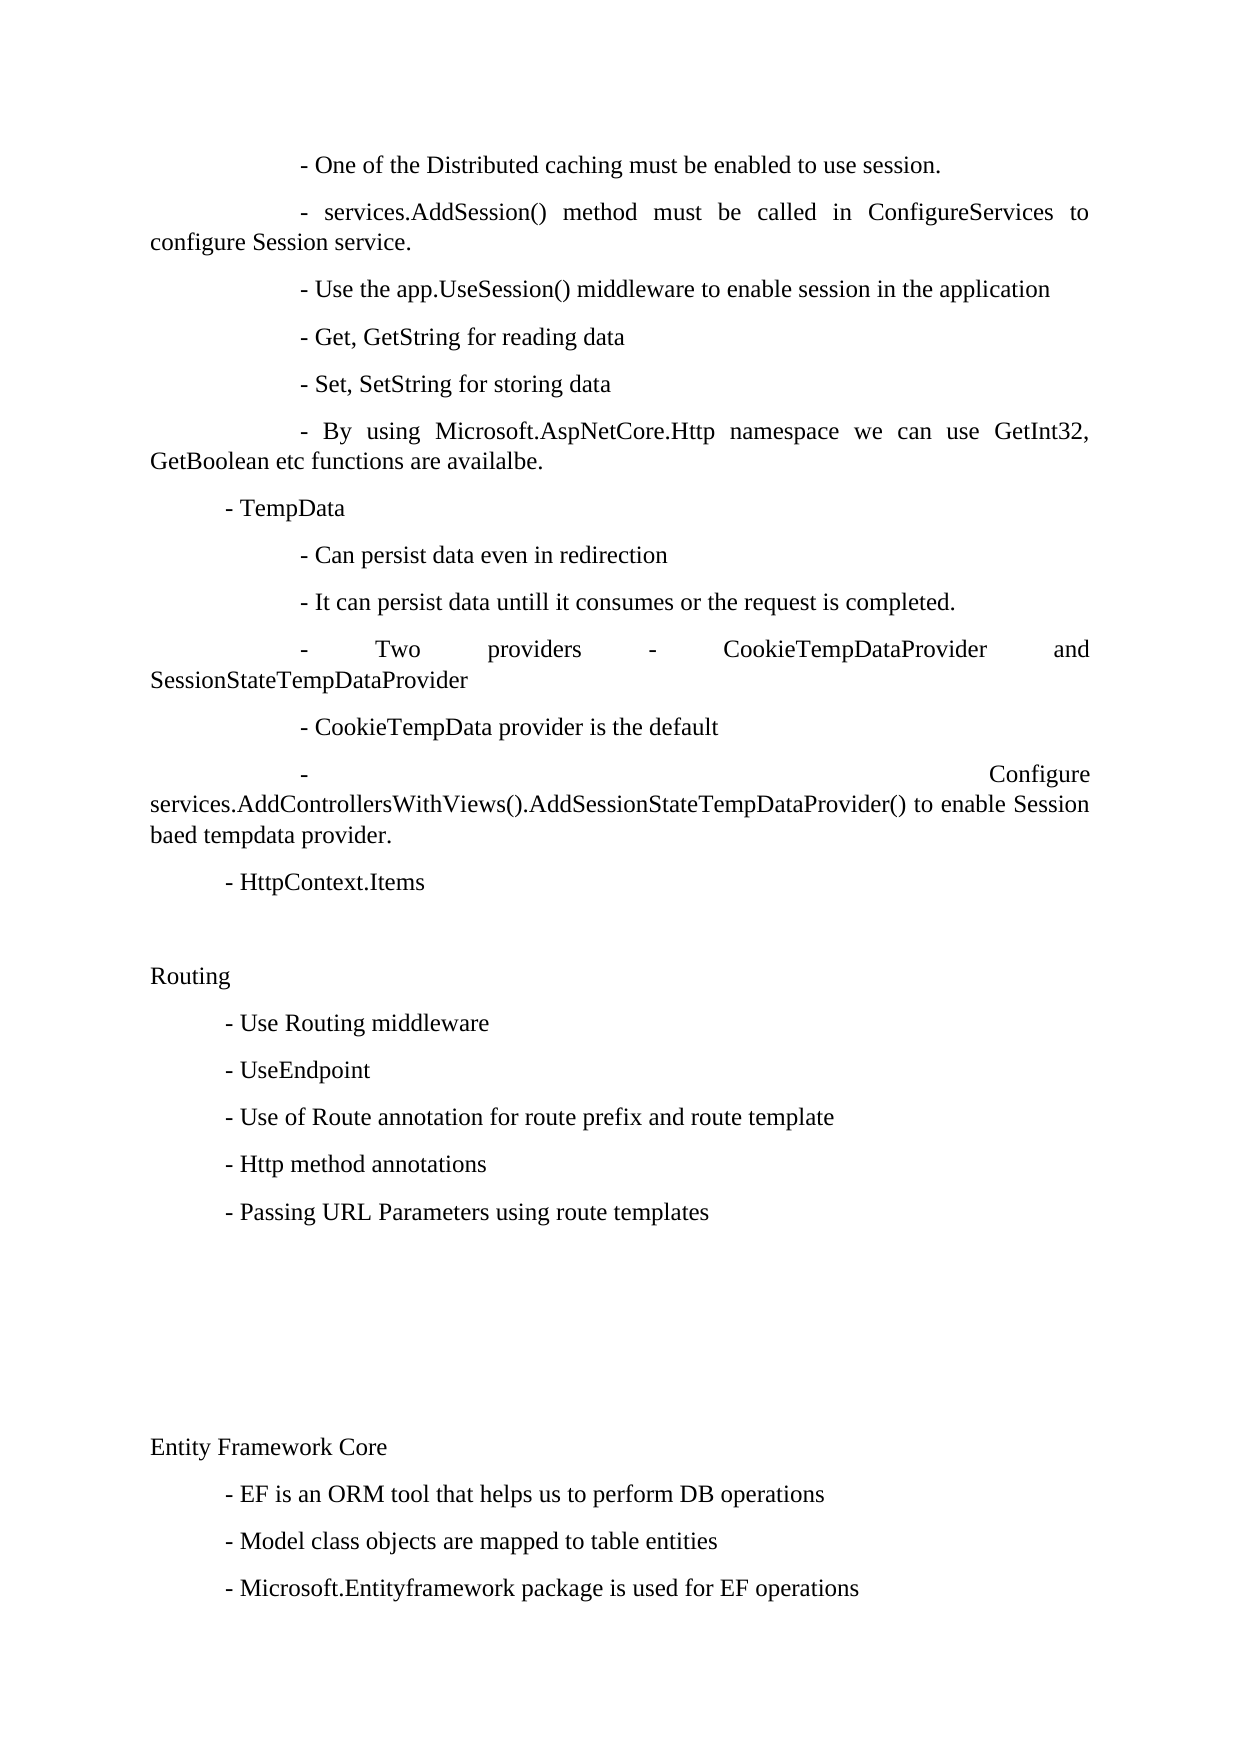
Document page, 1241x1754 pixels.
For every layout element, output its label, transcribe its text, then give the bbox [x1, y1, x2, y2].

text - Use of Route annotation for route prefix and route template [150, 1102, 1090, 1131]
text - Passing URL Parameters using route templates [150, 1197, 1090, 1225]
text - Use the app.UseSession() middleware to enable session in the application [150, 274, 1090, 303]
text - Set, SetString for storing data [150, 369, 1090, 397]
text - UseEndpoint [150, 1055, 1090, 1084]
text - Can persist data even in redirection [150, 540, 1090, 569]
text - Two providers - CookieTempDataProvider and SessionStateTempDataProvider [150, 634, 1090, 694]
text - Model class objects are mapped to table entities [150, 1526, 1090, 1555]
text - By using Microsoft.AspNetCore.Http namespace we can use GetInt32, GetBoolean etc functions are availalbe. [150, 416, 1090, 475]
text - Get, GetString for reading data [150, 322, 1090, 350]
text - HttpContext.Items [150, 867, 1090, 896]
text - CookieTempData provider is the default [150, 712, 1090, 741]
text - One of the Distributed caching must be enabled to use session. [150, 150, 1090, 179]
text - Http method annotations [150, 1149, 1090, 1178]
text Routing [150, 961, 1090, 990]
text - TempData [150, 493, 1090, 522]
text - EF is an ORM tool that helps us to perform DB operations [150, 1479, 1090, 1508]
text - Microsoft.Entityframework package is used for EF operations [150, 1573, 1090, 1602]
text - Use Routing middleware [150, 1008, 1090, 1037]
text - Configure services.AddControllersWithViews().AddSessionStateTempDataProvider() to enable Session baed tempdata provider. [150, 759, 1090, 849]
text Entity Framework Core [150, 1432, 1090, 1461]
text - It can persist data untill it consumes or the request is completed. [150, 587, 1090, 616]
text - services.AddSession() method must be called in ConfigureServices to configure Session service. [150, 197, 1090, 256]
